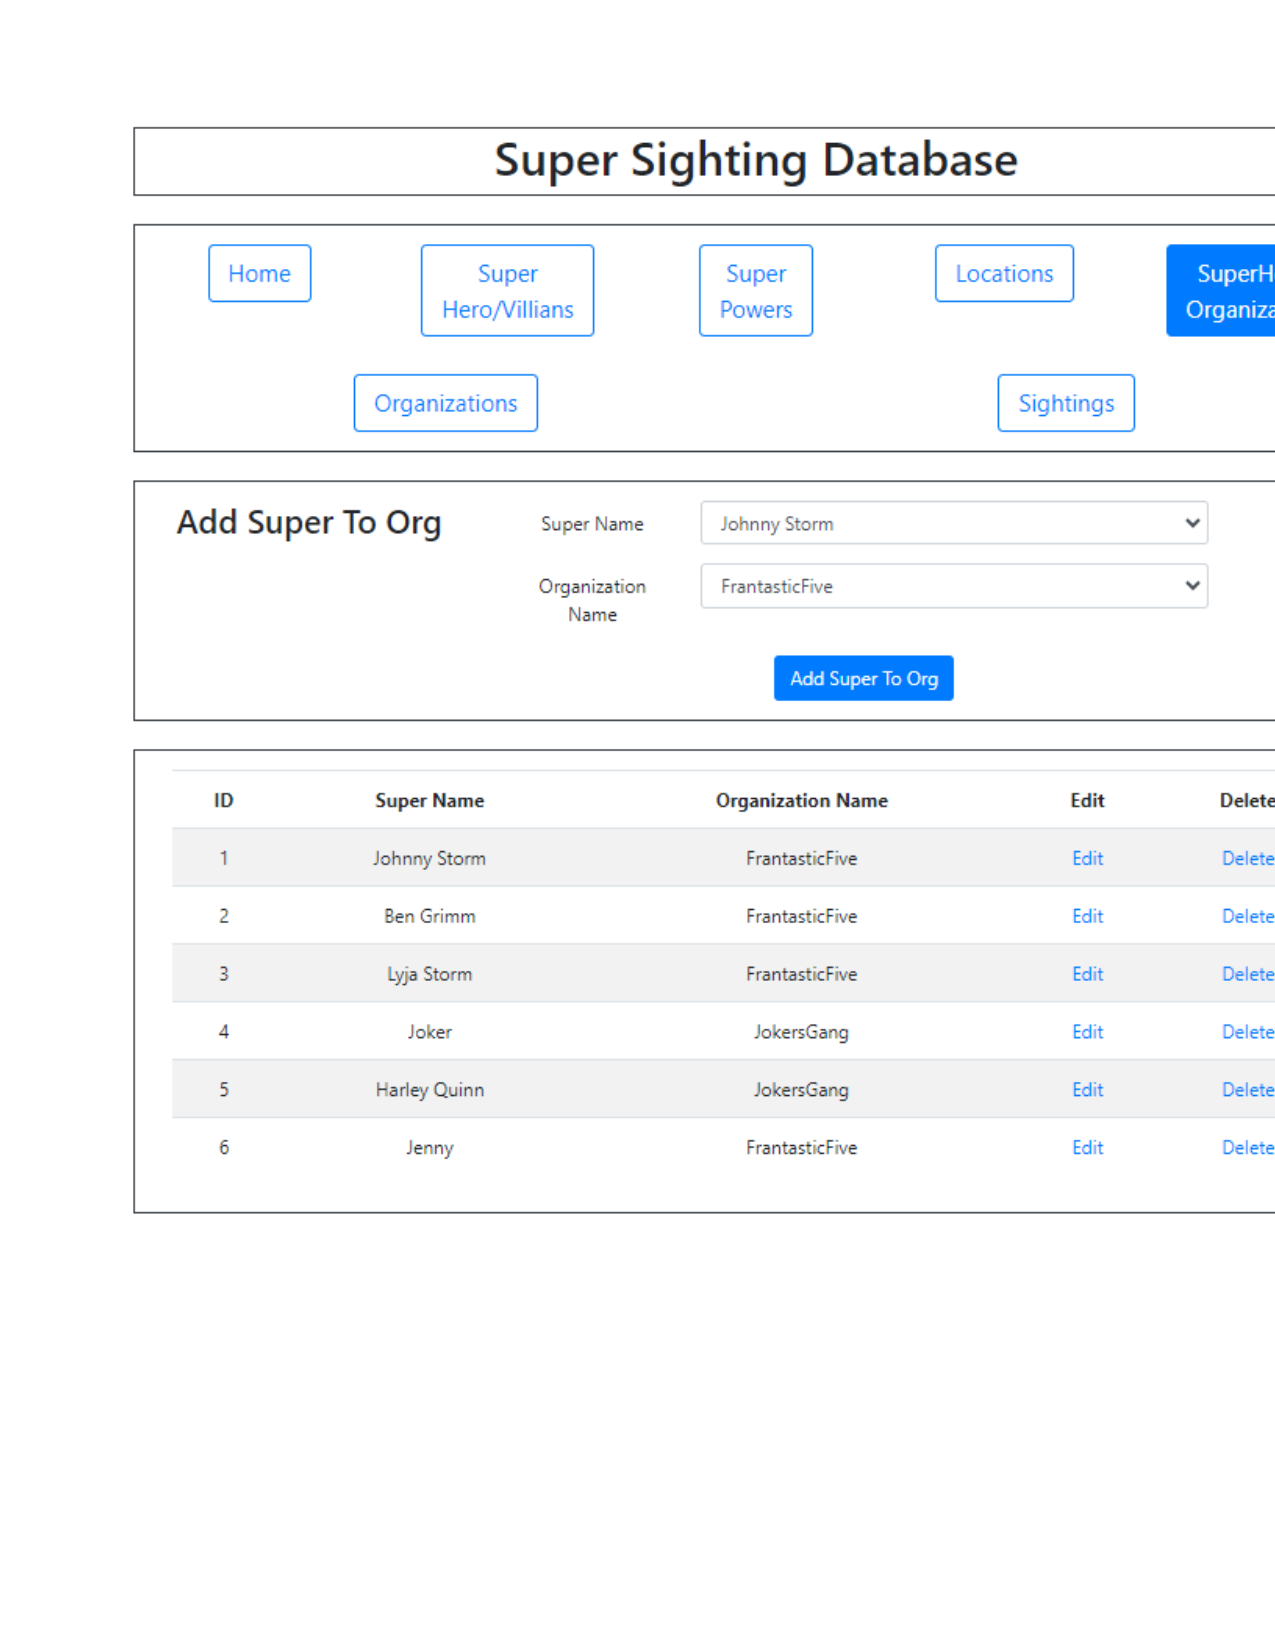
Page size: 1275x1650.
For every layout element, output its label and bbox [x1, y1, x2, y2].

picture [118, 118, 1275, 1231]
